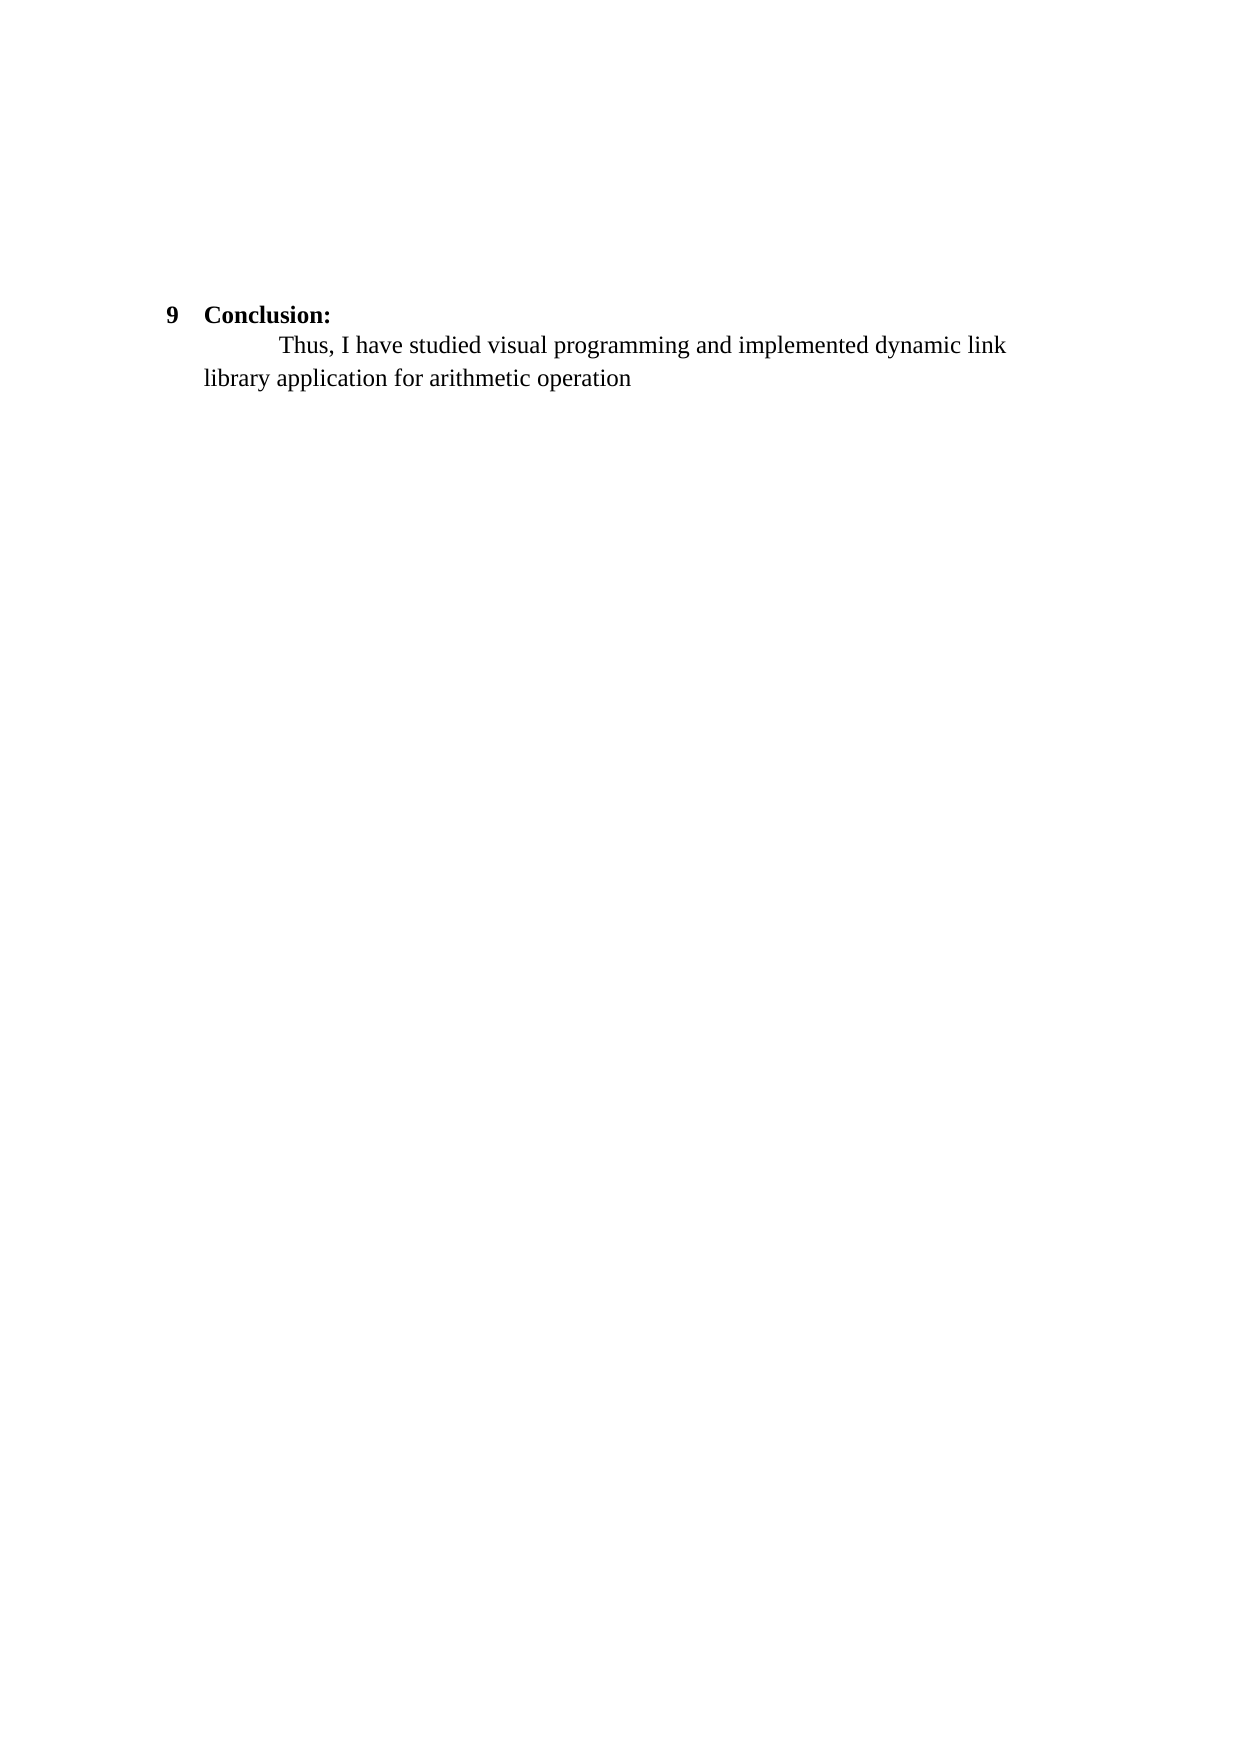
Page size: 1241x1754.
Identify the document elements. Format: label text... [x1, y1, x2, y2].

list Conclusion: [166, 301, 1122, 330]
text Thus, I have studied visual programming and implemented dynamic link library application for arithmetic operation [203, 330, 1028, 391]
